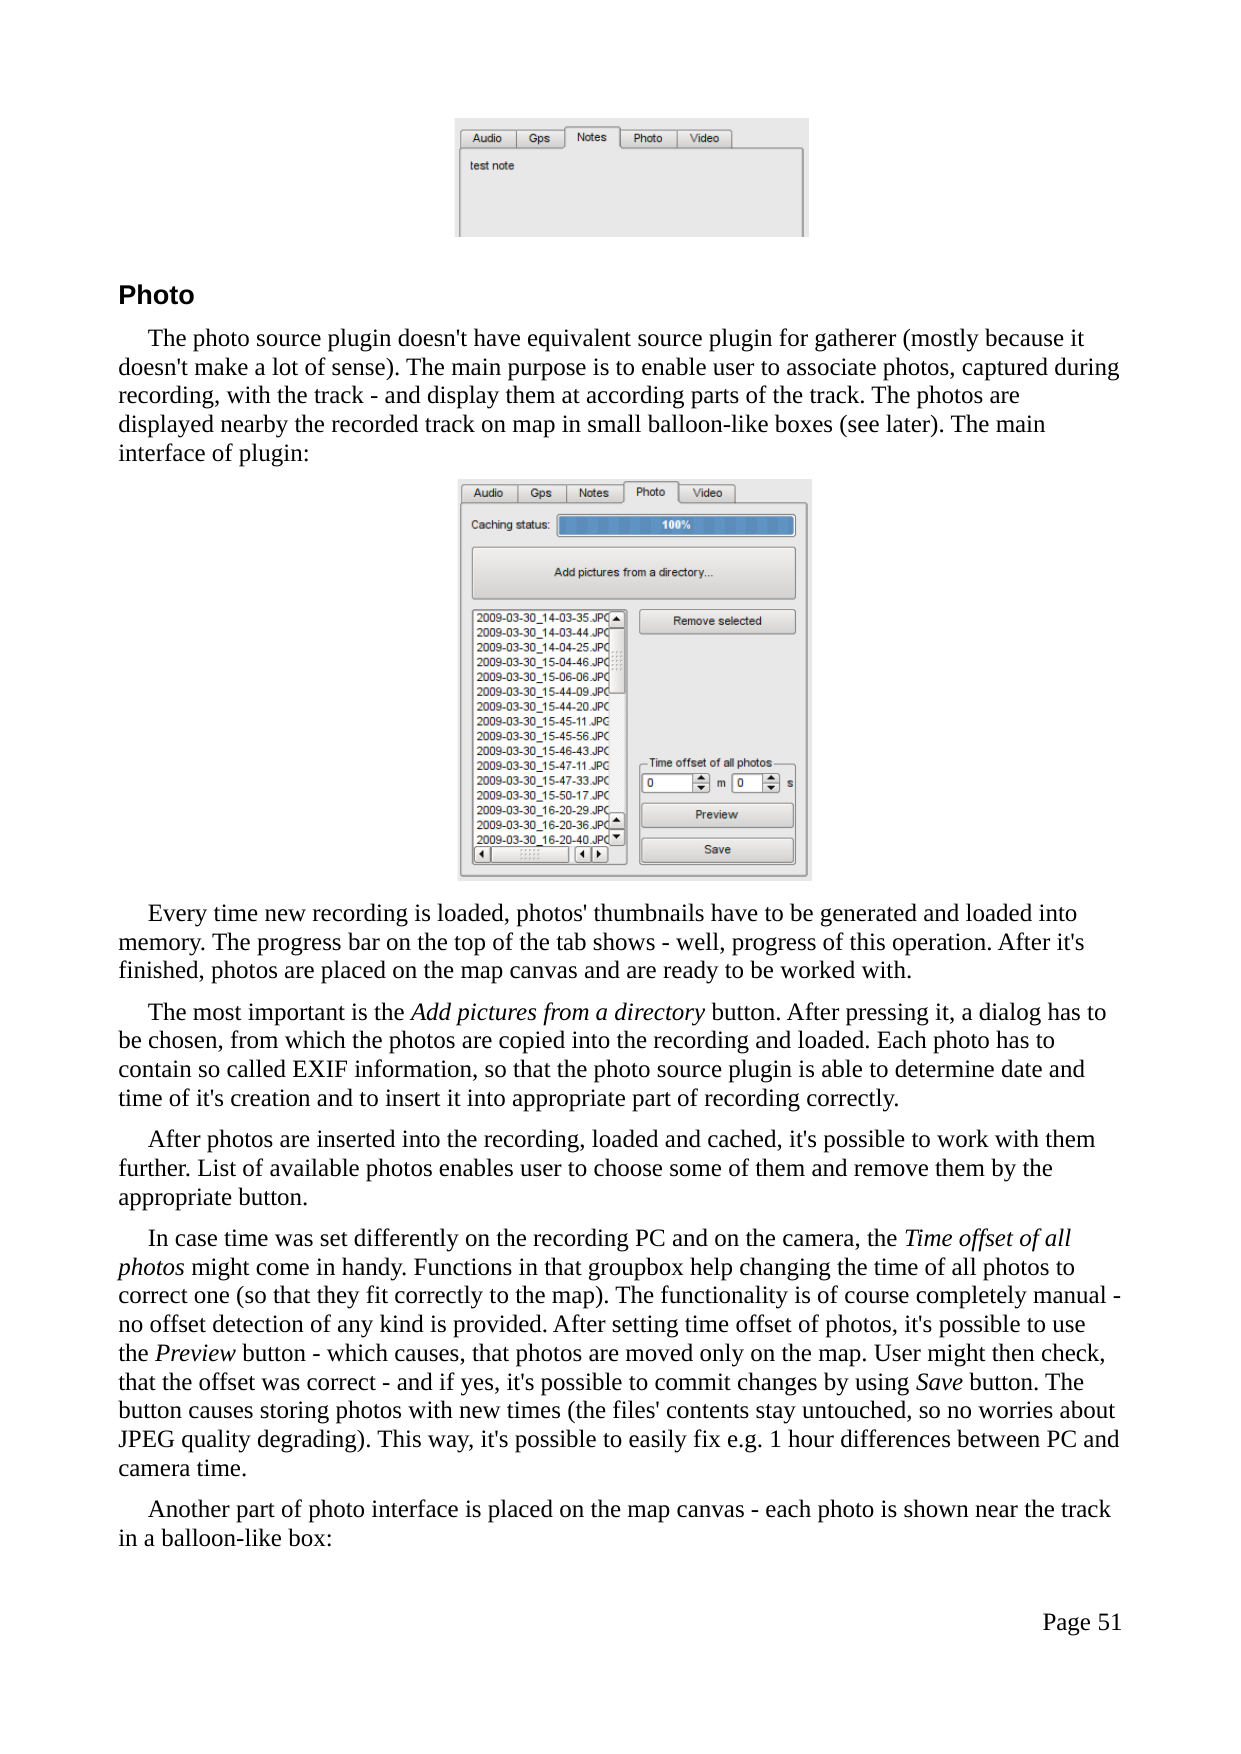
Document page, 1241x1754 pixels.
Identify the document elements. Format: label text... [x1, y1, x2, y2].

text In case time was set differently on the recording PC and on the camera, the Time offset of all photos might come in handy. Functions in that groupbox help changing the time of all photos to correct one (so that they fit correctly to the map). The functionality is of course completely manual - no offset detection of any kind is provided. After setting time offset of photos, it's possible to use the Preview button - which causes, that photos are moved only on the map. User might then check, that the offset was correct - and if yes, it's possible to commit changes by using Save button. The button causes storing photos with new times (the files' contents stay untouched, so no worries about JPEG quality degrading). This way, it's possible to easily fix e.g. 1 hour differences between PC and camera time. [118, 1223, 1122, 1482]
text Another part of photo interface is placed on the map canvas - each photo is shown near the track in a balloon-like box: [118, 1494, 1122, 1552]
text Every time new recording is loaded, photos' thumbnails have to be generated and loaded into memory. The progress bar on the top of the tab shows - well, progress of this operation. After it's finished, photos are placed on the map canvas and are ready to be worked with. [118, 898, 1122, 984]
text The photo source plugin doesn't have equivalent source plugin for gatherer (mostly because it doesn't make a lot of sense). The main purpose is to enable user to associate photos, captured during recording, with the track - and display them at according parts of the track. The photos are displayed nearby the recorded track on map in small balloon-like boxes (see later). The main interface of plugin: [118, 323, 1122, 467]
text The most important is the Add pictures from a directory button. After pressing it, a dialog has to be chosen, from which the photos are copied into the recording and loaded. Each photo has to contain so called EXIF information, so that the photo source plugin is able to determine date and time of it's creation and to insert it into appropriate part of recording correctly. [118, 997, 1122, 1112]
picture [457, 479, 813, 881]
text After photos are inserted into the recording, loaded and cached, it's possible to work with them further. List of available photos enables user to choose some of them and remove them by the appropriate button. [118, 1124, 1122, 1211]
subtitle Photo [118, 279, 1122, 310]
picture [454, 118, 809, 237]
